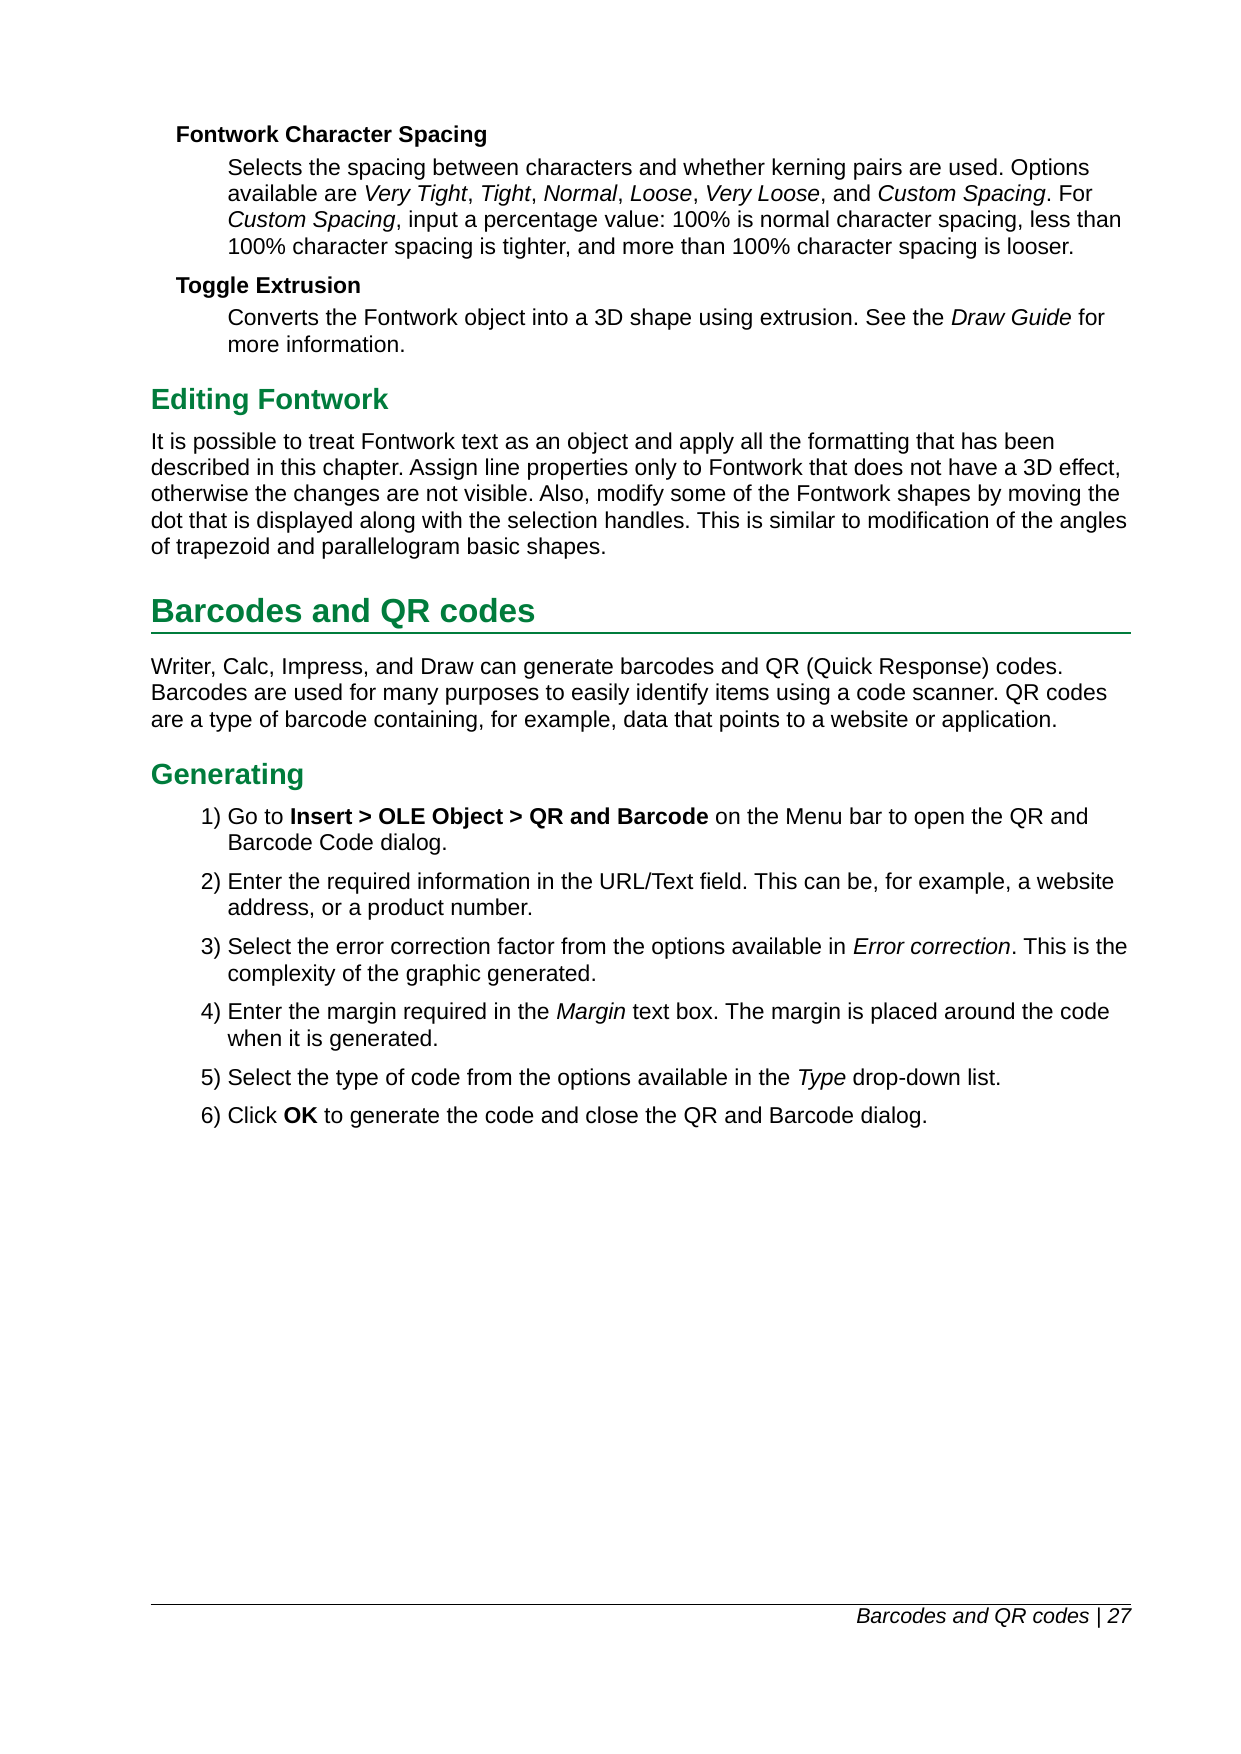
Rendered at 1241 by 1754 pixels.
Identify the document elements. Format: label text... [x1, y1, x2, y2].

list Click OK to generate the code and close the QR and Barcode dialog. [227, 1102, 1131, 1129]
text Converts the Fontwork object into a 3D shape using extrusion. See the Draw Guide for more information. [227, 304, 1131, 357]
text Fontwork Character Spacing [176, 121, 1131, 147]
list Select the error correction factor from the options available in Error correction. This is the complexity of the graphic generated. [227, 933, 1131, 986]
subtitle Editing Fontwork [151, 382, 1131, 415]
text Writer, Calc, Impress, and Draw can generate barcodes and QR (Quick Response) codes. Barcodes are used for many purposes to easily identify items using a code scanner. QR codes are a type of barcode containing, for example, data that points to a website or application. [151, 653, 1131, 732]
subtitle Barcodes and QR codes [151, 591, 1131, 632]
list Enter the margin required in the Margin text box. The margin is placed around the code when it is generated. [227, 998, 1131, 1051]
list Select the type of code from the options available in the Type drop-down list. [227, 1063, 1131, 1090]
text Toggle Extrusion [176, 272, 1131, 298]
subtitle Generating [151, 757, 1131, 790]
text Selects the spacing between characters and whether kerning pairs are used. Options available are Very Tight, Tight, Normal, Loose, Very Loose, and Custom Spacing. For Custom Spacing, input a percentage value: 100% is normal character spacing, less than 100% character spacing is tighter, and more than 100% character spacing is looser. [227, 154, 1131, 259]
list Enter the required information in the URL/Text field. This can be, for example, a website address, or a product number. [227, 868, 1131, 921]
list Go to Insert > OLE Object > QR and Barcode on the Menu bar to open the QR and Barcode Code dialog. [227, 803, 1131, 855]
text It is possible to treat Fontwork text as an object and apply all the formatting that has been described in this chapter. Assign line properties only to Fontwork that does not have a 3D effect, otherwise the changes are not visible. Also, modify some of the Fontwork shapes by moving the dot that is displayed along with the selection handles. This is similar to modification of the angles of trapezoid and parallelogram basic shapes. [151, 428, 1131, 559]
